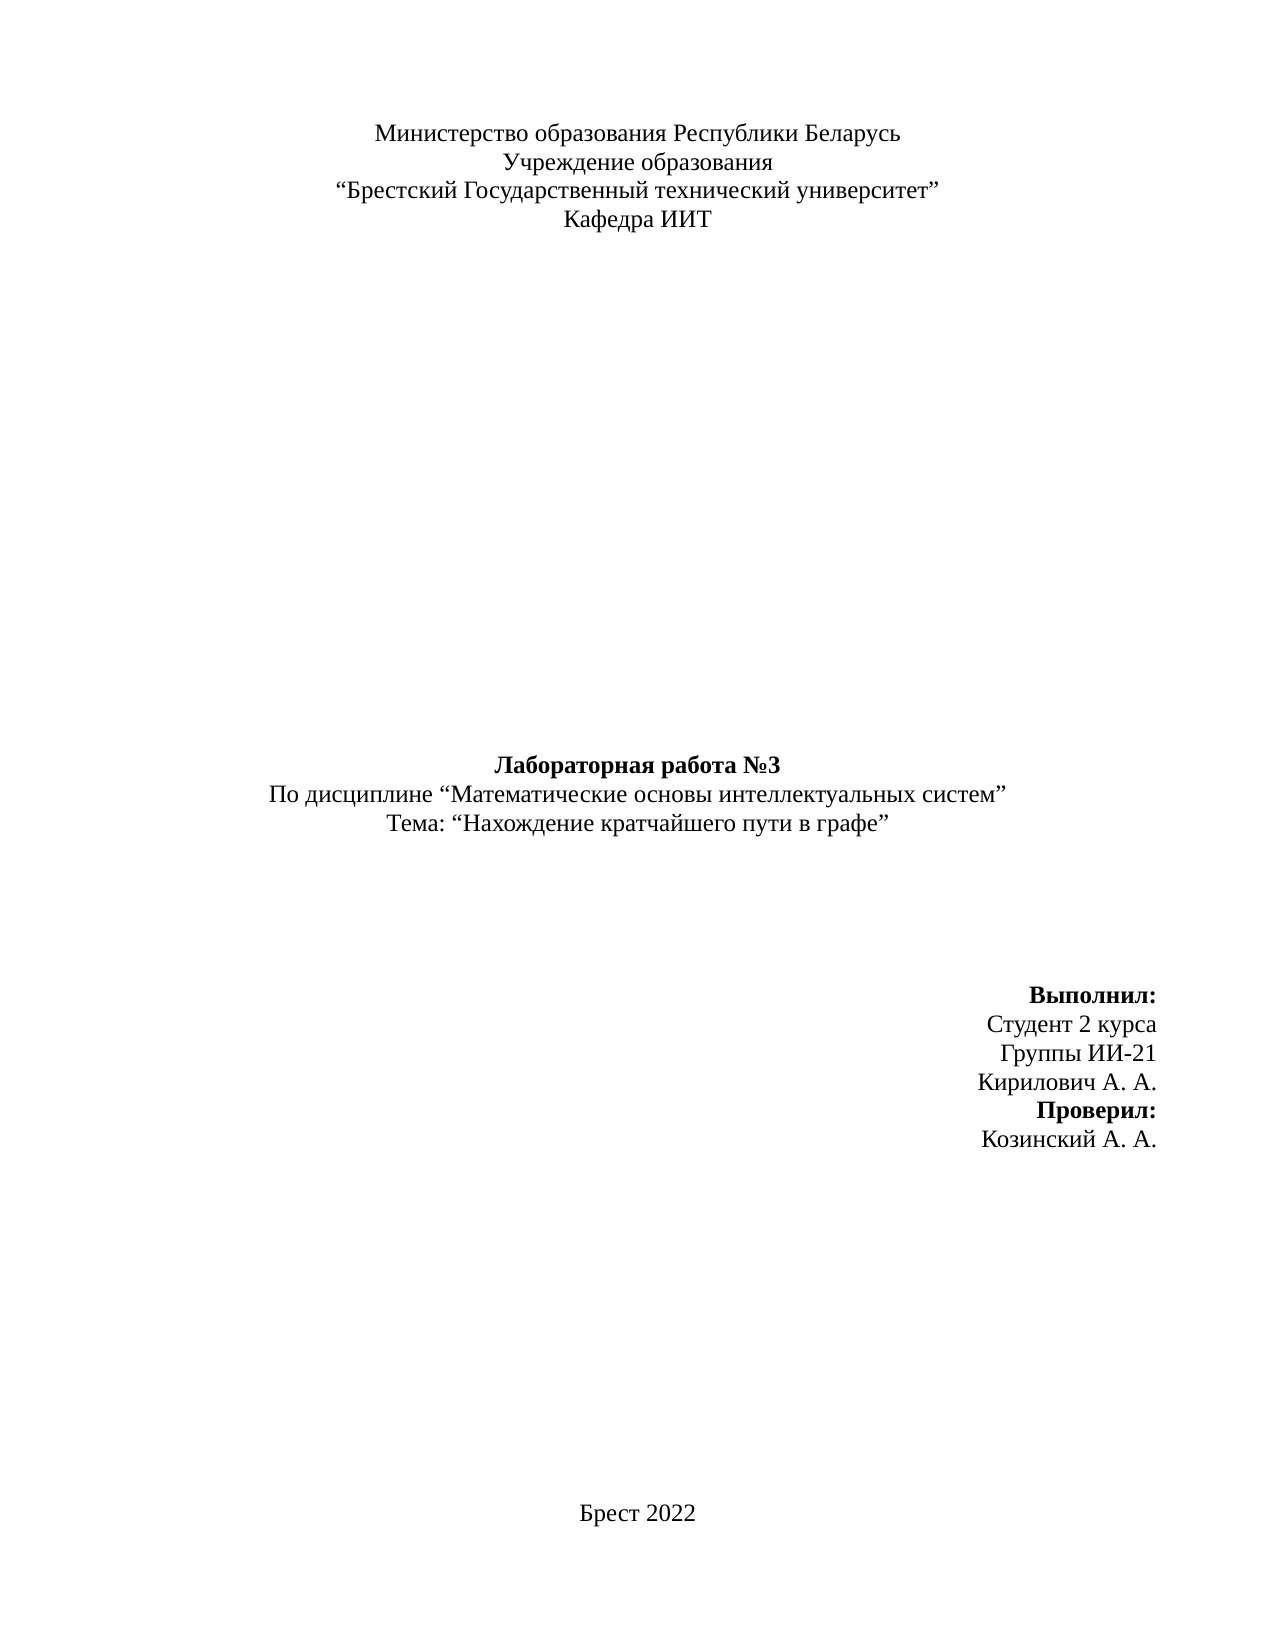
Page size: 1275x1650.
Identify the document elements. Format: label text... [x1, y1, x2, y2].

text Лабораторная работа №3 [118, 751, 1157, 779]
text Министерство образования Республики Беларусь [118, 118, 1157, 147]
text Учреждение образования [118, 147, 1157, 176]
text Брест 2022 [118, 1498, 1157, 1527]
text Кирилович А. А. [118, 1067, 1157, 1096]
text Кафедра ИИТ [118, 204, 1157, 233]
text Выполнил: [118, 981, 1157, 1009]
text Проверил: [118, 1096, 1157, 1124]
text Студент 2 курса [118, 1009, 1157, 1038]
text Группы ИИ-21 [118, 1038, 1157, 1067]
text По дисциплине “Математические основы интеллектуальных систем” [118, 779, 1157, 808]
text “Брестский Государственный технический университет” [118, 176, 1157, 204]
text Тема: “Нахождение кратчайшего пути в графе” [118, 808, 1157, 837]
text Козинский А. А. [118, 1124, 1157, 1153]
